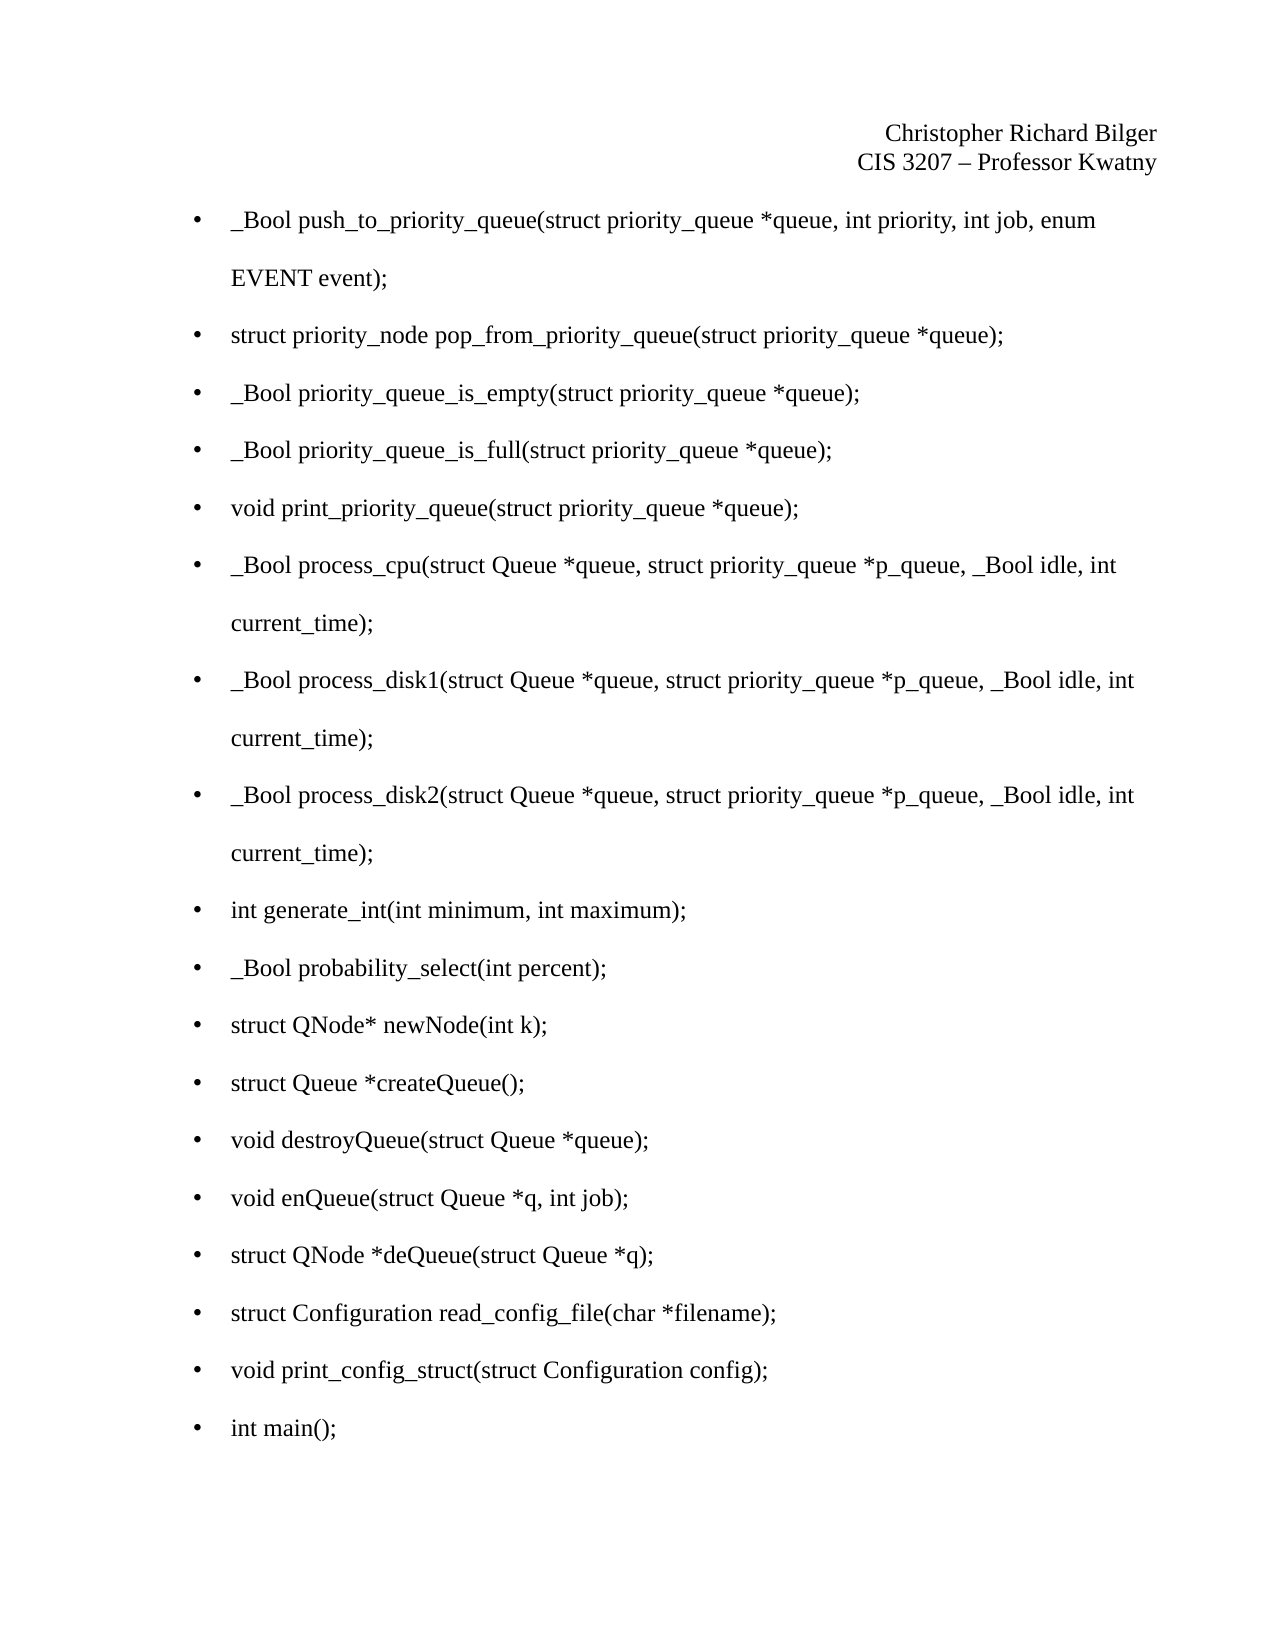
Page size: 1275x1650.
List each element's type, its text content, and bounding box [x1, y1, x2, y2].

list _Bool probability_select(int percent); [193, 953, 1157, 981]
list int generate_int(int minimum, int maximum); [193, 895, 1157, 924]
list _Bool priority_queue_is_full(struct priority_queue *queue); [193, 435, 1157, 464]
list _Bool push_to_priority_queue(struct priority_queue *queue, int priority, int job, enum EVENT event); [193, 205, 1157, 291]
list struct QNode *deQueue(struct Queue *q); [193, 1240, 1157, 1269]
list _Bool process_cpu(struct Queue *queue, struct priority_queue *p_queue, _Bool idle, int current_time); [193, 550, 1157, 636]
list _Bool priority_queue_is_empty(struct priority_queue *queue); [193, 378, 1157, 406]
list void destroyQueue(struct Queue *queue); [193, 1125, 1157, 1154]
list _Bool process_disk2(struct Queue *queue, struct priority_queue *p_queue, _Bool idle, int current_time); [193, 780, 1157, 866]
list void enQueue(struct Queue *q, int job); [193, 1183, 1157, 1211]
list void print_config_struct(struct Configuration config); [193, 1355, 1157, 1384]
list struct QNode* newNode(int k); [193, 1010, 1157, 1039]
list struct Configuration read_config_file(char *filename); [193, 1298, 1157, 1326]
list int main(); [193, 1413, 1157, 1441]
list _Bool process_disk1(struct Queue *queue, struct priority_queue *p_queue, _Bool idle, int current_time); [193, 665, 1157, 751]
list void print_priority_queue(struct priority_queue *queue); [193, 493, 1157, 521]
list struct Queue *createQueue(); [193, 1068, 1157, 1096]
list struct priority_node pop_from_priority_queue(struct priority_queue *queue); [193, 320, 1157, 349]
